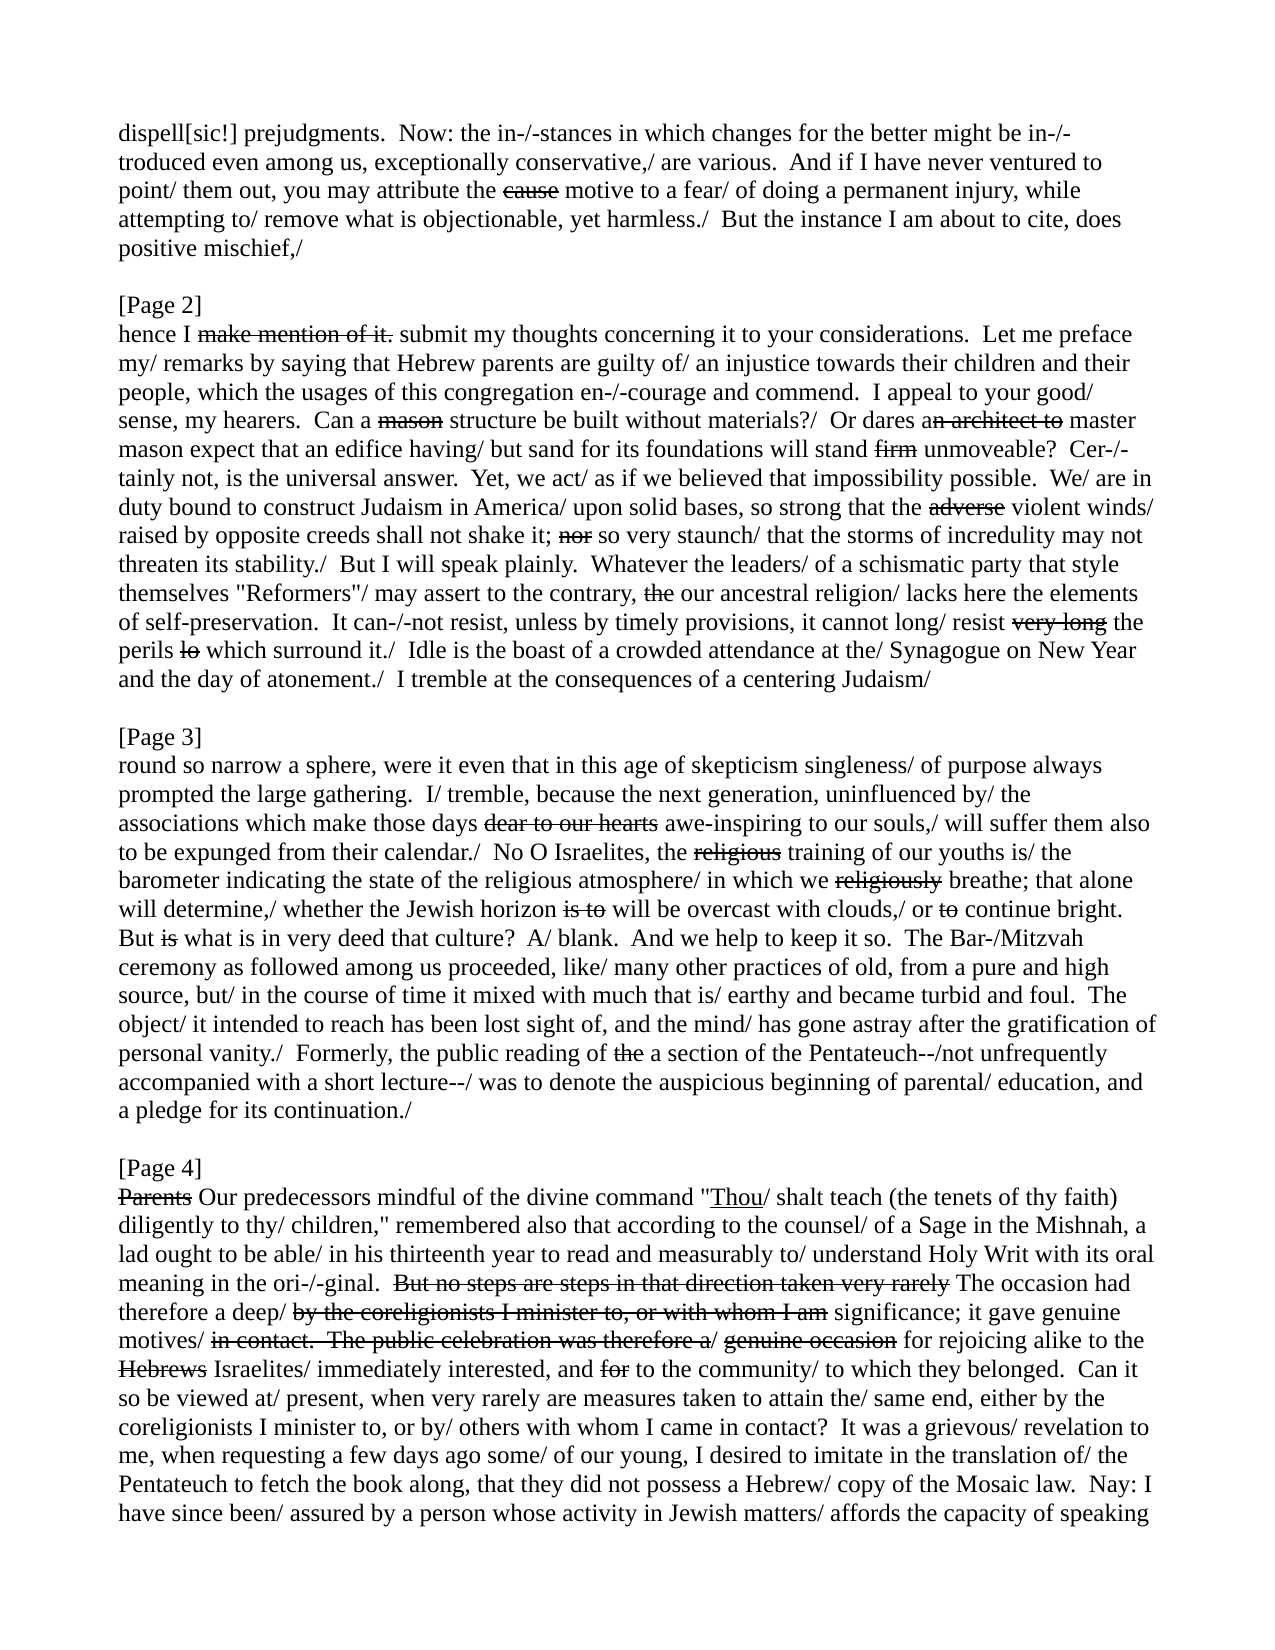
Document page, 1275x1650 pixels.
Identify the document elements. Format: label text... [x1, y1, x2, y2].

text [Page 4] [118, 1153, 1157, 1182]
text [Page 3] [118, 722, 1157, 751]
text dispell[sic!] prejudgments. Now: the in-/-stances in which changes for the better might be in-/-troduced even among us, exceptionally conservative,/ are various. And if I have never ventured to point/ them out, you may attribute the cause motive to a fear/ of doing a permanent injury, while attempting to/ remove what is objectionable, yet harmless./ But the instance I am about to cite, does positive mischief,/ [118, 118, 1157, 262]
text hence I make mention of it. submit my thoughts concerning it to your considerations. Let me preface my/ remarks by saying that Hebrew parents are guilty of/ an injustice towards their children and their people, which the usages of this congregation en-/-courage and commend. I appeal to your good/ sense, my hearers. Can a mason structure be built without materials?/ Or dares an architect to master mason expect that an edifice having/ but sand for its foundations will stand firm unmoveable? Cer-/-tainly not, is the universal answer. Yet, we act/ as if we believed that impossibility possible. We/ are in duty bound to construct Judaism in America/ upon solid bases, so strong that the adverse violent winds/ raised by opposite creeds shall not shake it; nor so very staunch/ that the storms of incredulity may not threaten its stability./ But I will speak plainly. Whatever the leaders/ of a schismatic party that style themselves "Reformers"/ may assert to the contrary, the our ancestral religion/ lacks here the elements of self-preservation. It can-/-not resist, unless by timely provisions, it cannot long/ resist very long the perils lo which surround it./ Idle is the boast of a crowded attendance at the/ Synagogue on New Year and the day of atonement./ I tremble at the consequences of a centering Judaism/ [118, 319, 1157, 693]
text Parents Our predecessors mindful of the divine command "Thou/ shalt teach (the tenets of thy faith) diligently to thy/ children," remembered also that according to the counsel/ of a Sage in the Mishnah, a lad ought to be able/ in his thirteenth year to read and measurably to/ understand Holy Writ with its oral meaning in the ori-/-ginal. But no steps are steps in that direction taken very rarely The occasion had therefore a deep/ by the coreligionists I minister to, or with whom I am significance; it gave genuine motives/ in contact. The public celebration was therefore a/ genuine occasion for rejoicing alike to the Hebrews Israelites/ immediately interested, and for to the community/ to which they belonged. Can it so be viewed at/ present, when very rarely are measures taken to attain the/ same end, either by the coreligionists I minister to, or by/ others with whom I came in contact? It was a grievous/ revelation to me, when requesting a few days ago some/ of our young, I desired to imitate in the translation of/ the Pentateuch to fetch the book along, that they did not possess a Hebrew/ copy of the Mosaic law. Nay: I have since been/ assured by a person whose activity in Jewish matters/ affords the capacity of speaking [118, 1182, 1157, 1527]
text round so narrow a sphere, were it even that in this age of skepticism singleness/ of purpose always prompted the large gathering. I/ tremble, because the next generation, uninfluenced by/ the associations which make those days dear to our hearts awe-inspiring to our souls,/ will suffer them also to be expunged from their calendar./ No O Israelites, the religious training of our youths is/ the barometer indicating the state of the religious atmosphere/ in which we religiously breathe; that alone will determine,/ whether the Jewish horizon is to will be overcast with clouds,/ or to continue bright. But is what is in very deed that culture? A/ blank. And we help to keep it so. The Bar-/Mitzvah ceremony as followed among us proceeded, like/ many other practices of old, from a pure and high source, but/ in the course of time it mixed with much that is/ earthy and became turbid and foul. The object/ it intended to reach has been lost sight of, and the mind/ has gone astray after the gratification of personal vanity./ Formerly, the public reading of the a section of the Pentateuch--/not unfrequently accompanied with a short lecture--/ was to denote the auspicious beginning of parental/ education, and a pledge for its continuation./ [118, 751, 1157, 1124]
text [Page 2] [118, 291, 1157, 319]
